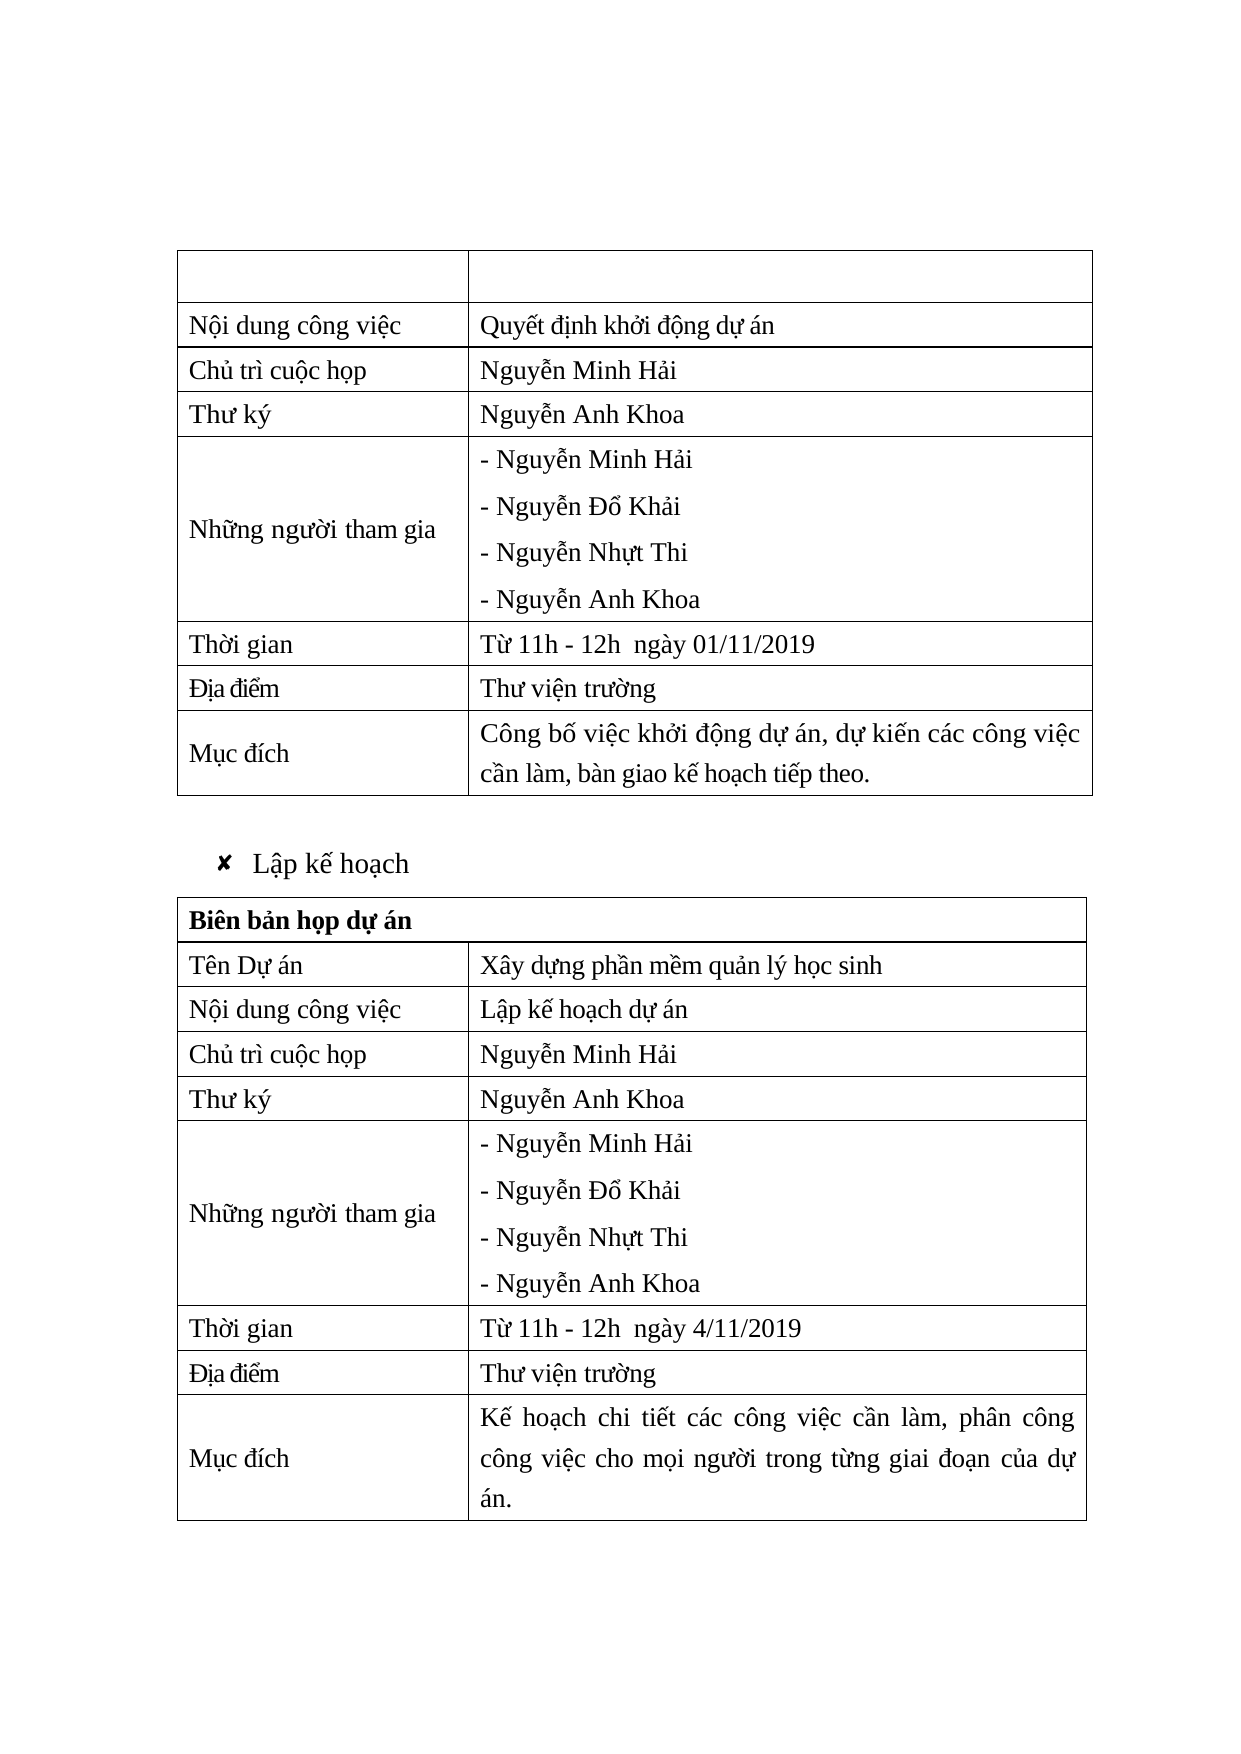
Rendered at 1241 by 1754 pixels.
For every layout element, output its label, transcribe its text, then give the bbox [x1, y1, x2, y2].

table_cell Kế hoạch chi tiết các công việc cần làm, phân công công việc cho mọi người trong từng giai đoạn của dự án. [469, 1395, 1086, 1520]
table_cell Địa điểm [178, 666, 468, 710]
table_cell Thư ký [178, 392, 468, 436]
table_cell Tên Dự án [178, 943, 468, 986]
table_cell Chủ trì cuộc họp [178, 348, 468, 391]
table_cell Những người tham gia [178, 437, 468, 621]
table_cell Mục đích [178, 1395, 468, 1520]
table_cell Nội dung công việc [178, 987, 468, 1031]
table_cell Công bố việc khởi động dự án, dự kiến các công việc cần làm, bàn giao kế hoạch tiếp theo. [469, 711, 1092, 795]
table_cell Thư viện trường [469, 666, 1092, 710]
table_cell Thư ký [178, 1077, 468, 1120]
table_cell Mục đích [178, 711, 468, 795]
table_cell Nội dung công việc [178, 303, 468, 346]
table_cell Chủ trì cuộc họp [178, 1032, 468, 1076]
table_cell Xây dựng phần mềm quản lý học sinh [469, 943, 1086, 986]
table_cell Nguyễn Anh Khoa [469, 392, 1092, 436]
table_header Biên bản họp dự án [178, 898, 1086, 941]
table_cell Thời gian [178, 622, 468, 665]
table_cell Nguyễn Minh Hải [469, 348, 1092, 391]
table_cell Thời gian [178, 1306, 468, 1349]
table_cell Những người tham gia [178, 1121, 468, 1305]
table_cell Quyết định khởi động dự án [469, 303, 1092, 346]
table_cell Thư viện trường [469, 1351, 1086, 1394]
table_cell [178, 251, 468, 302]
table_cell - Nguyễn Minh Hải - Nguyễn Đổ Khải - Nguyễn Nhựt Thi - Nguyễn Anh Khoa [469, 437, 1092, 621]
table_cell Từ 11h - 12h ngày 4/11/2019 [469, 1306, 1086, 1349]
table_cell Nguyễn Anh Khoa [469, 1077, 1086, 1120]
table_cell Lập kế hoạch dự án [469, 987, 1086, 1031]
list Lập kế hoạch [215, 846, 1152, 880]
table_cell Địa điểm [178, 1351, 468, 1394]
table_cell Từ 11h - 12h ngày 01/11/2019 [469, 622, 1092, 665]
table_cell [469, 251, 1092, 302]
table_cell - Nguyễn Minh Hải - Nguyễn Đổ Khải - Nguyễn Nhựt Thi - Nguyễn Anh Khoa [469, 1121, 1086, 1305]
table_cell Nguyễn Minh Hải [469, 1032, 1086, 1076]
